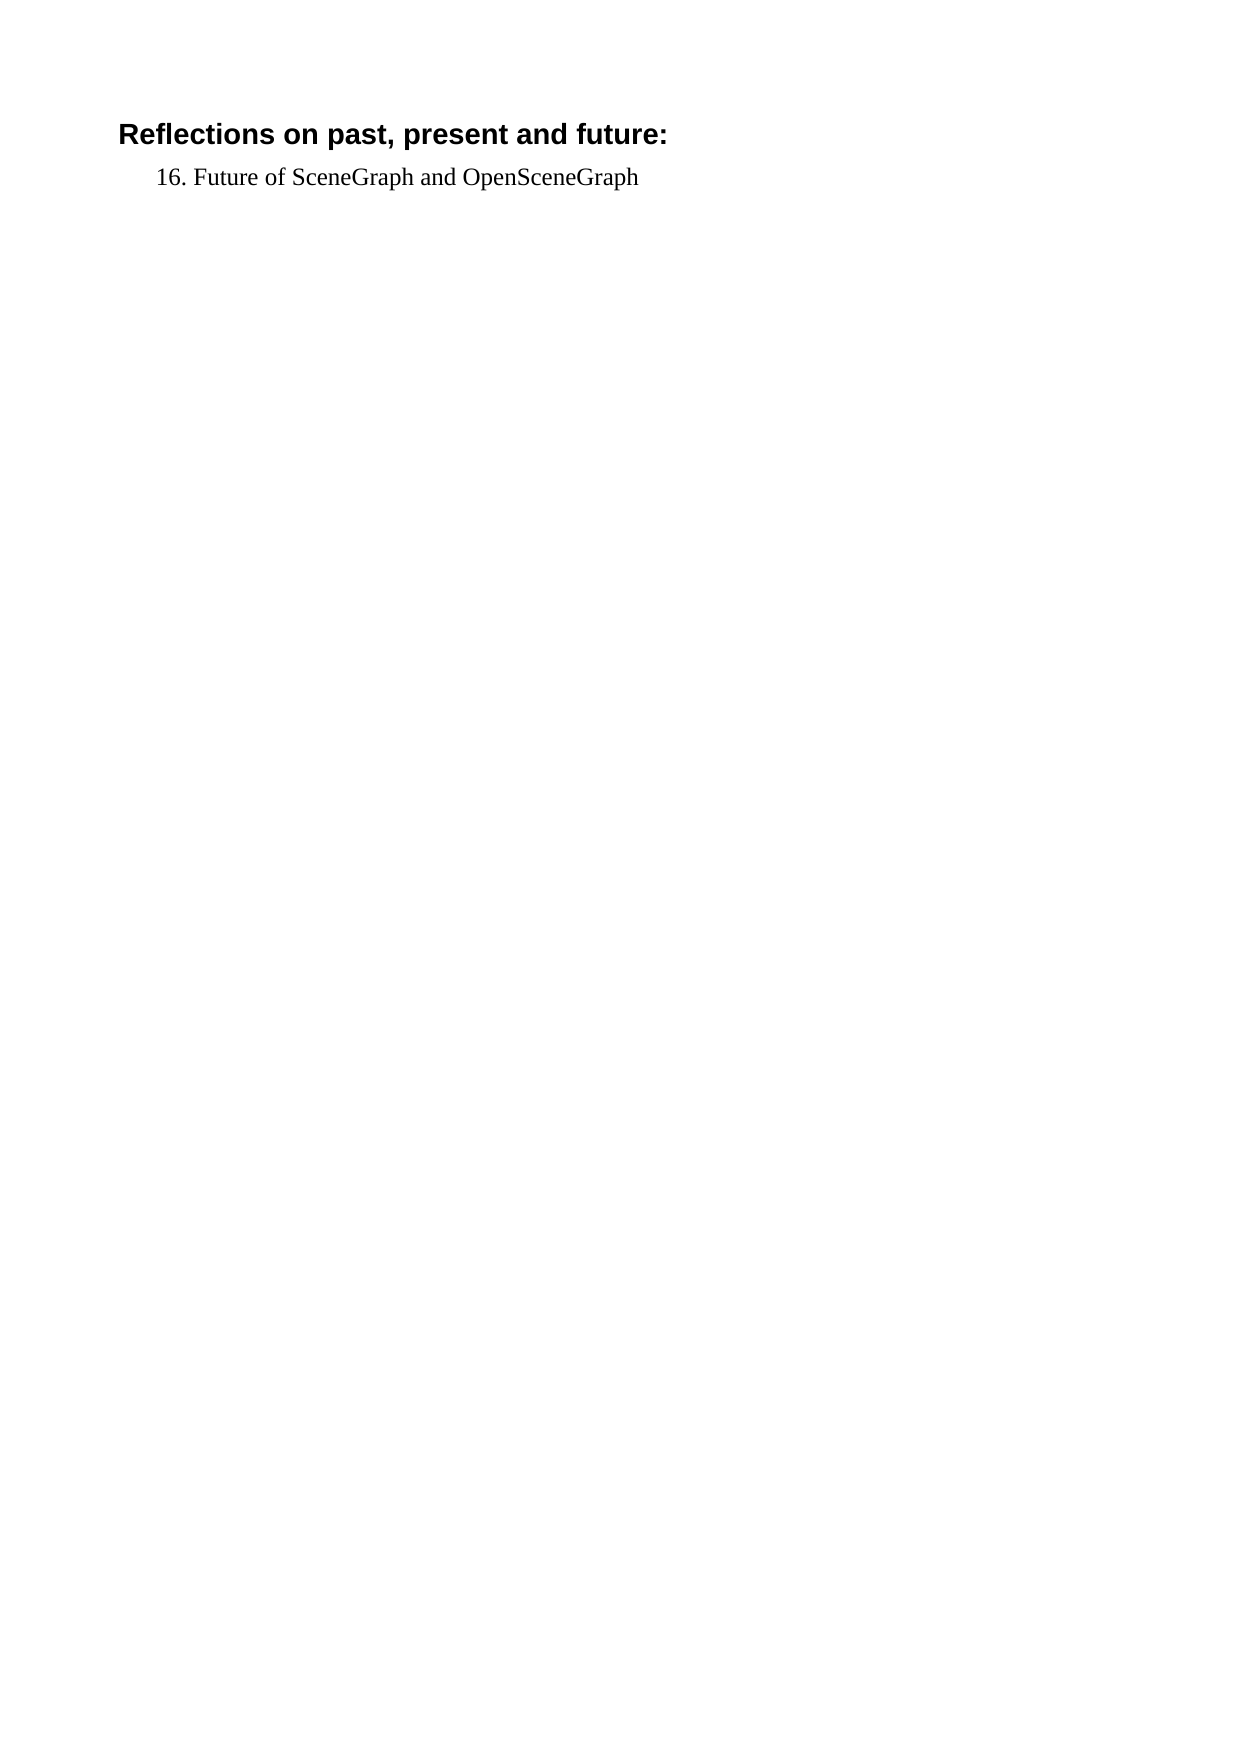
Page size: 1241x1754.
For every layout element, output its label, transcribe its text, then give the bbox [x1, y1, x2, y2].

subtitle Reflections on past, present and future: [118, 118, 1122, 151]
list Future of SceneGraph and OpenSceneGraph [156, 163, 1122, 191]
